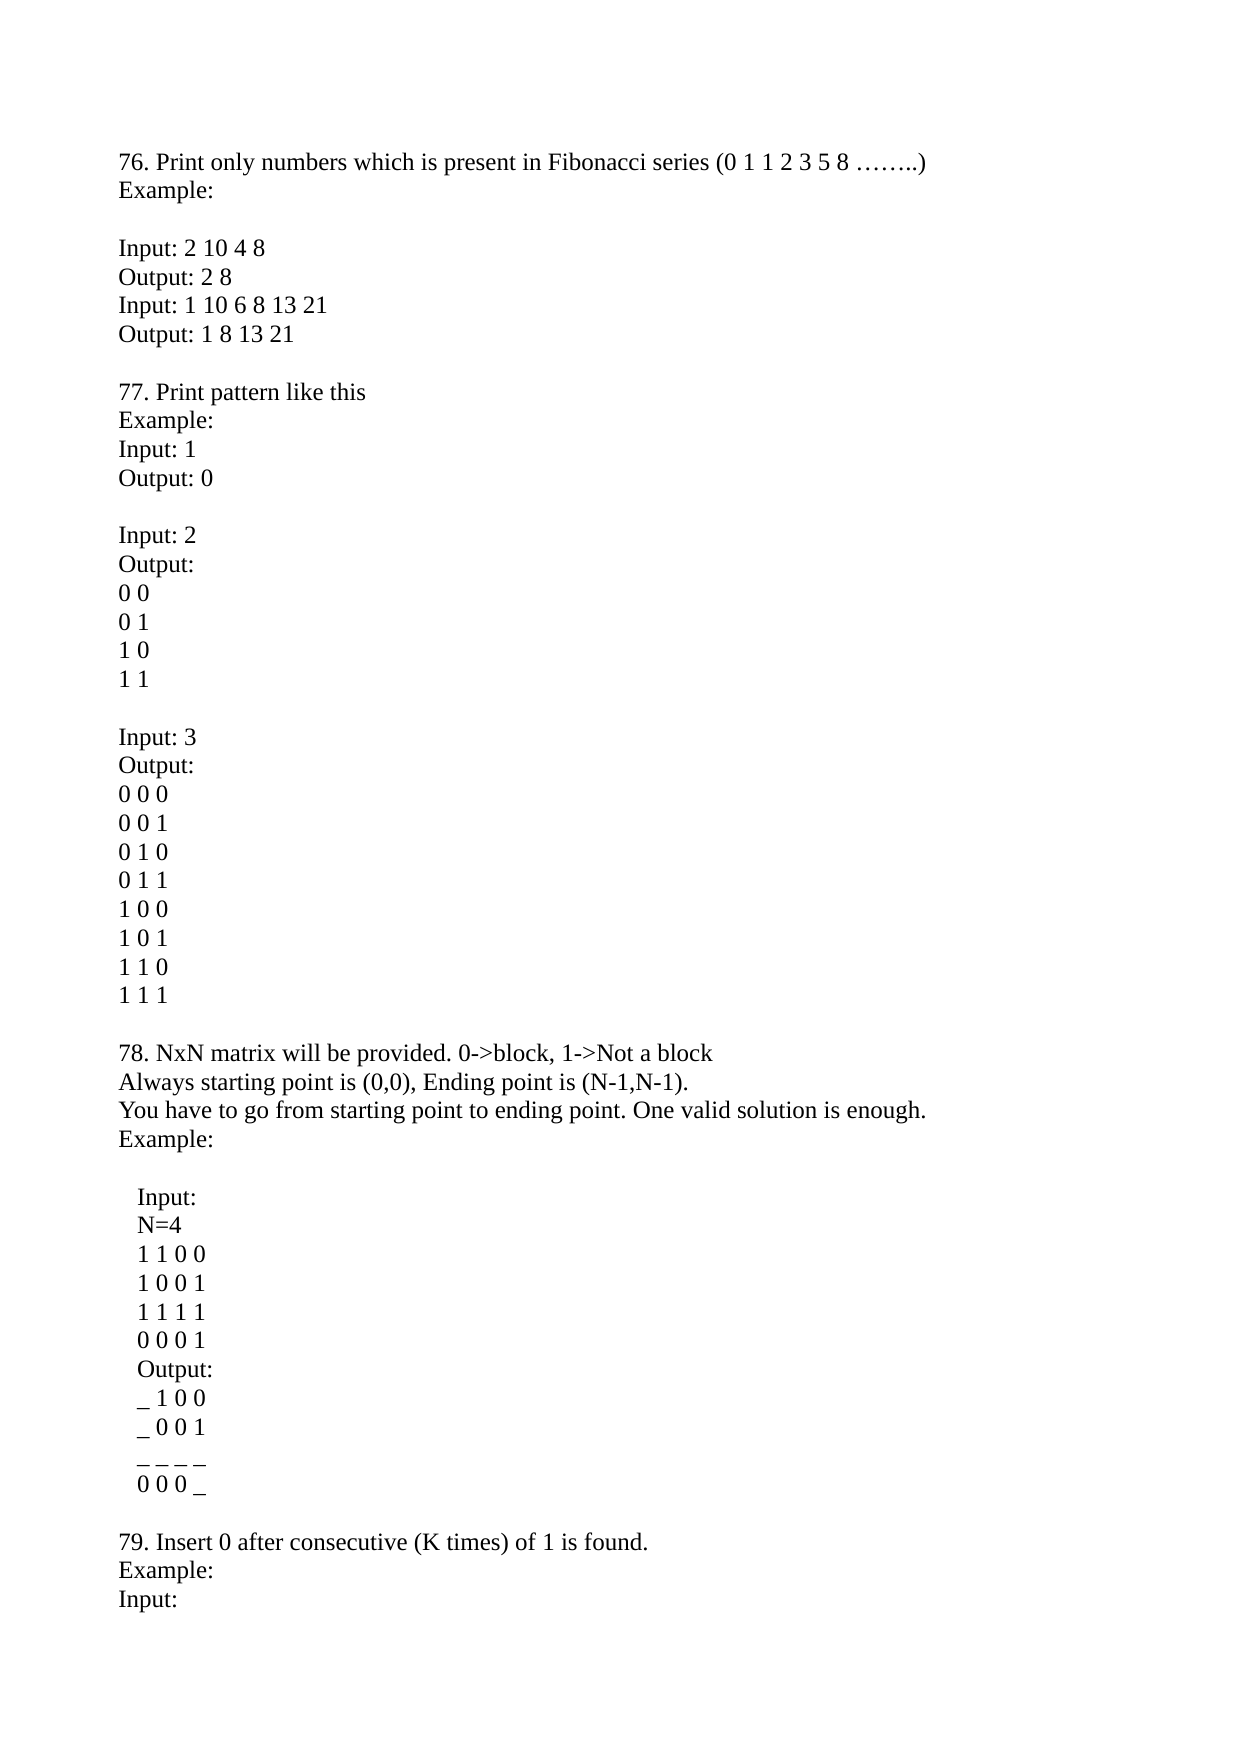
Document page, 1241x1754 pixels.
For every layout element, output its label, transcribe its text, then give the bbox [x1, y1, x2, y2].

text 1 0 0 1 [118, 1268, 1122, 1297]
text 0 0 0 1 [118, 1326, 1122, 1354]
text Output: 2 8 [118, 262, 1122, 291]
text 1 1 [118, 664, 1122, 693]
text 1 0 [118, 636, 1122, 664]
text Input: 3 [118, 722, 1122, 751]
text 0 0 1 [118, 808, 1122, 837]
text 1 0 1 [118, 923, 1122, 952]
text 0 0 0 [118, 779, 1122, 808]
text 0 0 0 _ [118, 1469, 1122, 1498]
text Input: 2 10 4 8 [118, 233, 1122, 262]
text Input: 2 [118, 521, 1122, 549]
text Always starting point is (0,0), Ending point is (N-1,N-1). [118, 1067, 1122, 1096]
text Output: [118, 751, 1122, 779]
text Input: [118, 1584, 1122, 1613]
text 1 1 0 [118, 952, 1122, 981]
text _ 1 0 0 [118, 1383, 1122, 1412]
text 76. Print only numbers which is present in Fibonacci series (0 1 1 2 3 5 8 ……..) [118, 147, 1122, 176]
text Output: [118, 549, 1122, 578]
text Output: 0 [118, 463, 1122, 492]
text 1 1 1 [118, 981, 1122, 1009]
text Example: [118, 406, 1122, 434]
text 0 1 [118, 607, 1122, 636]
text 78. NxN matrix will be provided. 0->block, 1->Not a block [118, 1038, 1122, 1067]
text 1 1 0 0 [118, 1239, 1122, 1268]
text 0 0 [118, 578, 1122, 607]
text Input: 1 [118, 434, 1122, 463]
text _ 0 0 1 [118, 1412, 1122, 1441]
text Example: [118, 1556, 1122, 1584]
text 0 1 1 [118, 866, 1122, 894]
text Example: [118, 176, 1122, 204]
text Input: 1 10 6 8 13 21 [118, 291, 1122, 319]
text Output: [118, 1354, 1122, 1383]
text 1 1 1 1 [118, 1297, 1122, 1326]
text Example: [118, 1124, 1122, 1153]
text _ _ _ _ [118, 1441, 1122, 1469]
text N=4 [118, 1211, 1122, 1239]
text 79. Insert 0 after consecutive (K times) of 1 is found. [118, 1527, 1122, 1556]
text You have to go from starting point to ending point. One valid solution is enough. [118, 1096, 1122, 1124]
text 0 1 0 [118, 837, 1122, 866]
text 1 0 0 [118, 894, 1122, 923]
text Output: 1 8 13 21 [118, 319, 1122, 348]
text 77. Print pattern like this [118, 377, 1122, 406]
text Input: [118, 1182, 1122, 1211]
